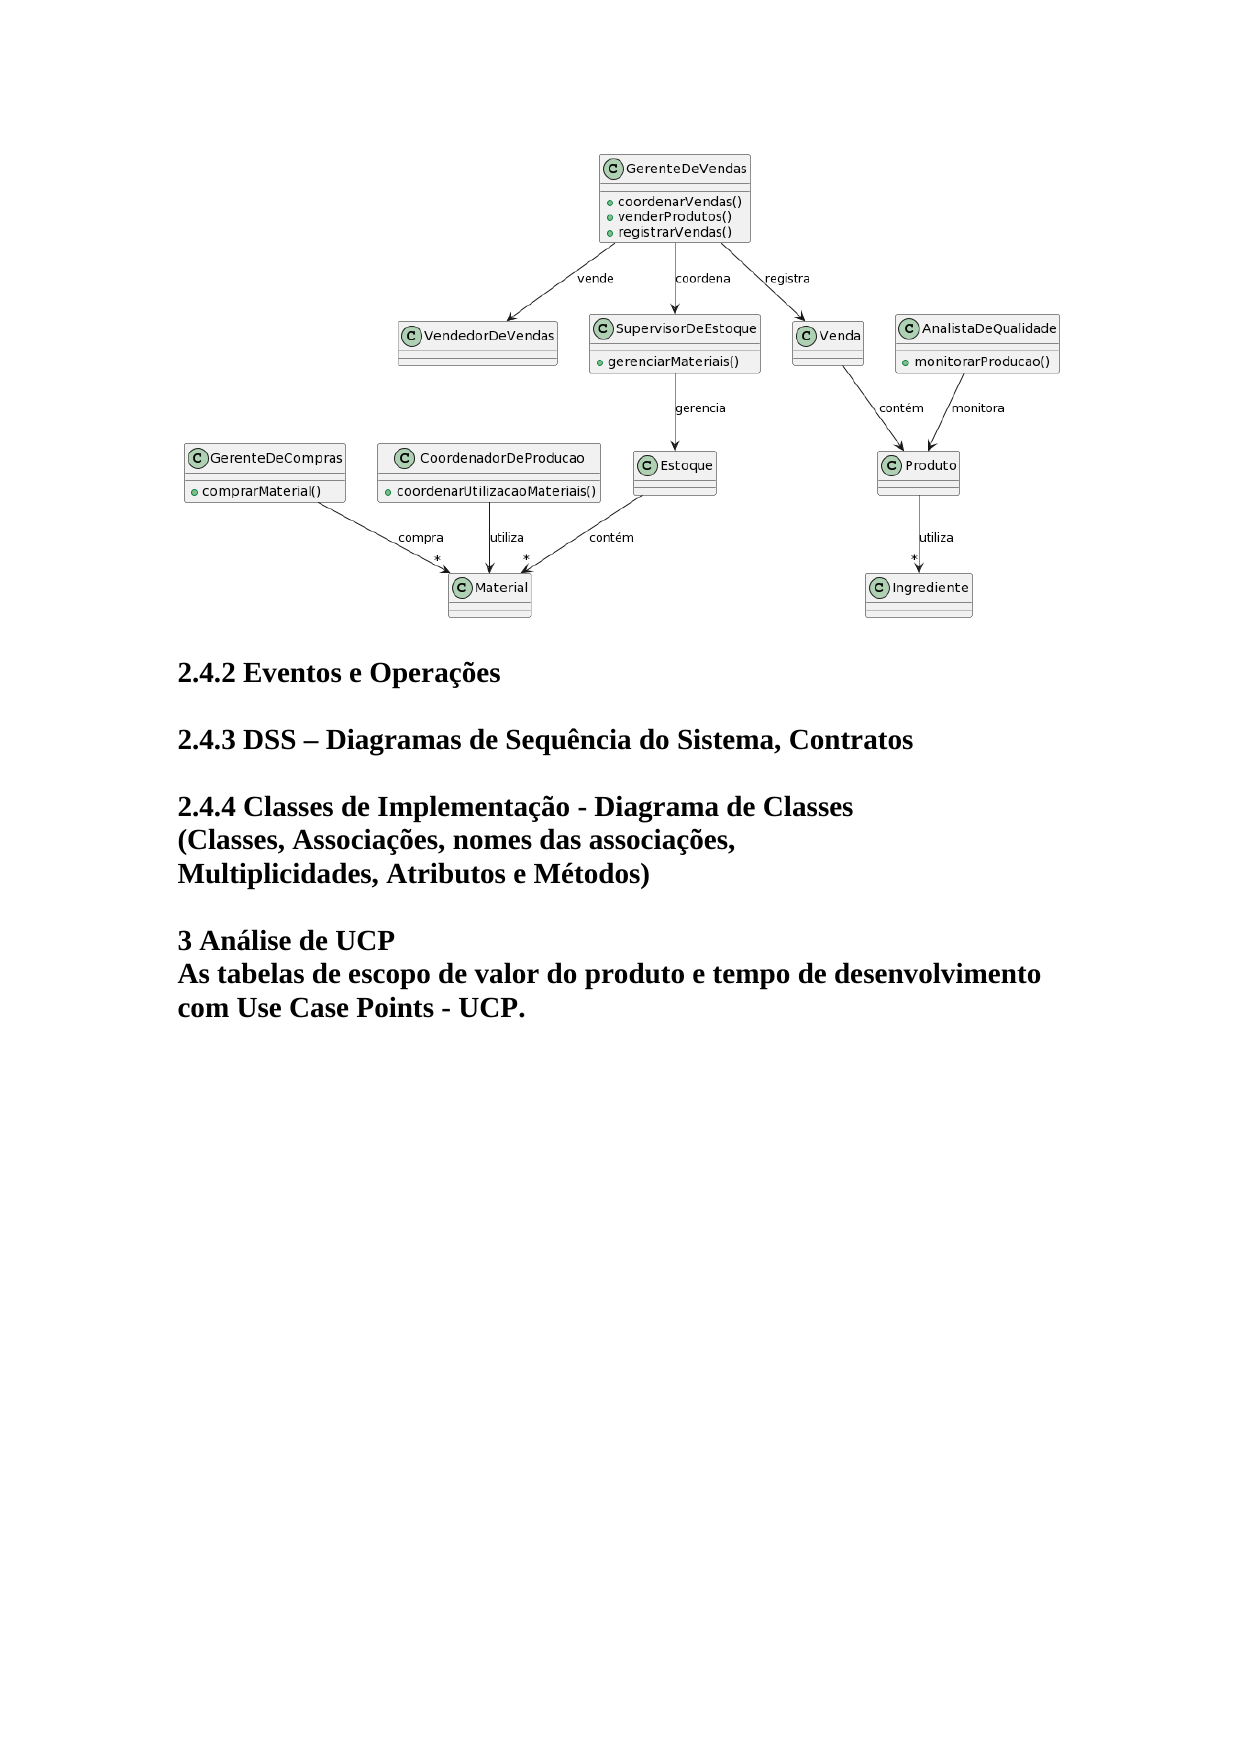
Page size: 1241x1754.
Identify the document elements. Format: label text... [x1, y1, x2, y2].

list (Classes, Associações, nomes das associações, [177, 822, 1063, 856]
list As tabelas de escopo de valor do produto e tempo de desenvolvimento com Use Case Points - UCP. [177, 957, 1063, 1024]
list 3 Análise de UCP [177, 923, 1063, 957]
list 2.4.3 DSS – Diagramas de Sequência do Sistema, Contratos [177, 722, 1063, 755]
list 2.4.4 Classes de Implementação - Diagrama de Classes [177, 789, 1063, 822]
list 2.4.2 Eventos e Operações [177, 655, 1063, 688]
picture [177, 147, 1063, 622]
list Multiplicidades, Atributos e Métodos) [177, 856, 1063, 889]
